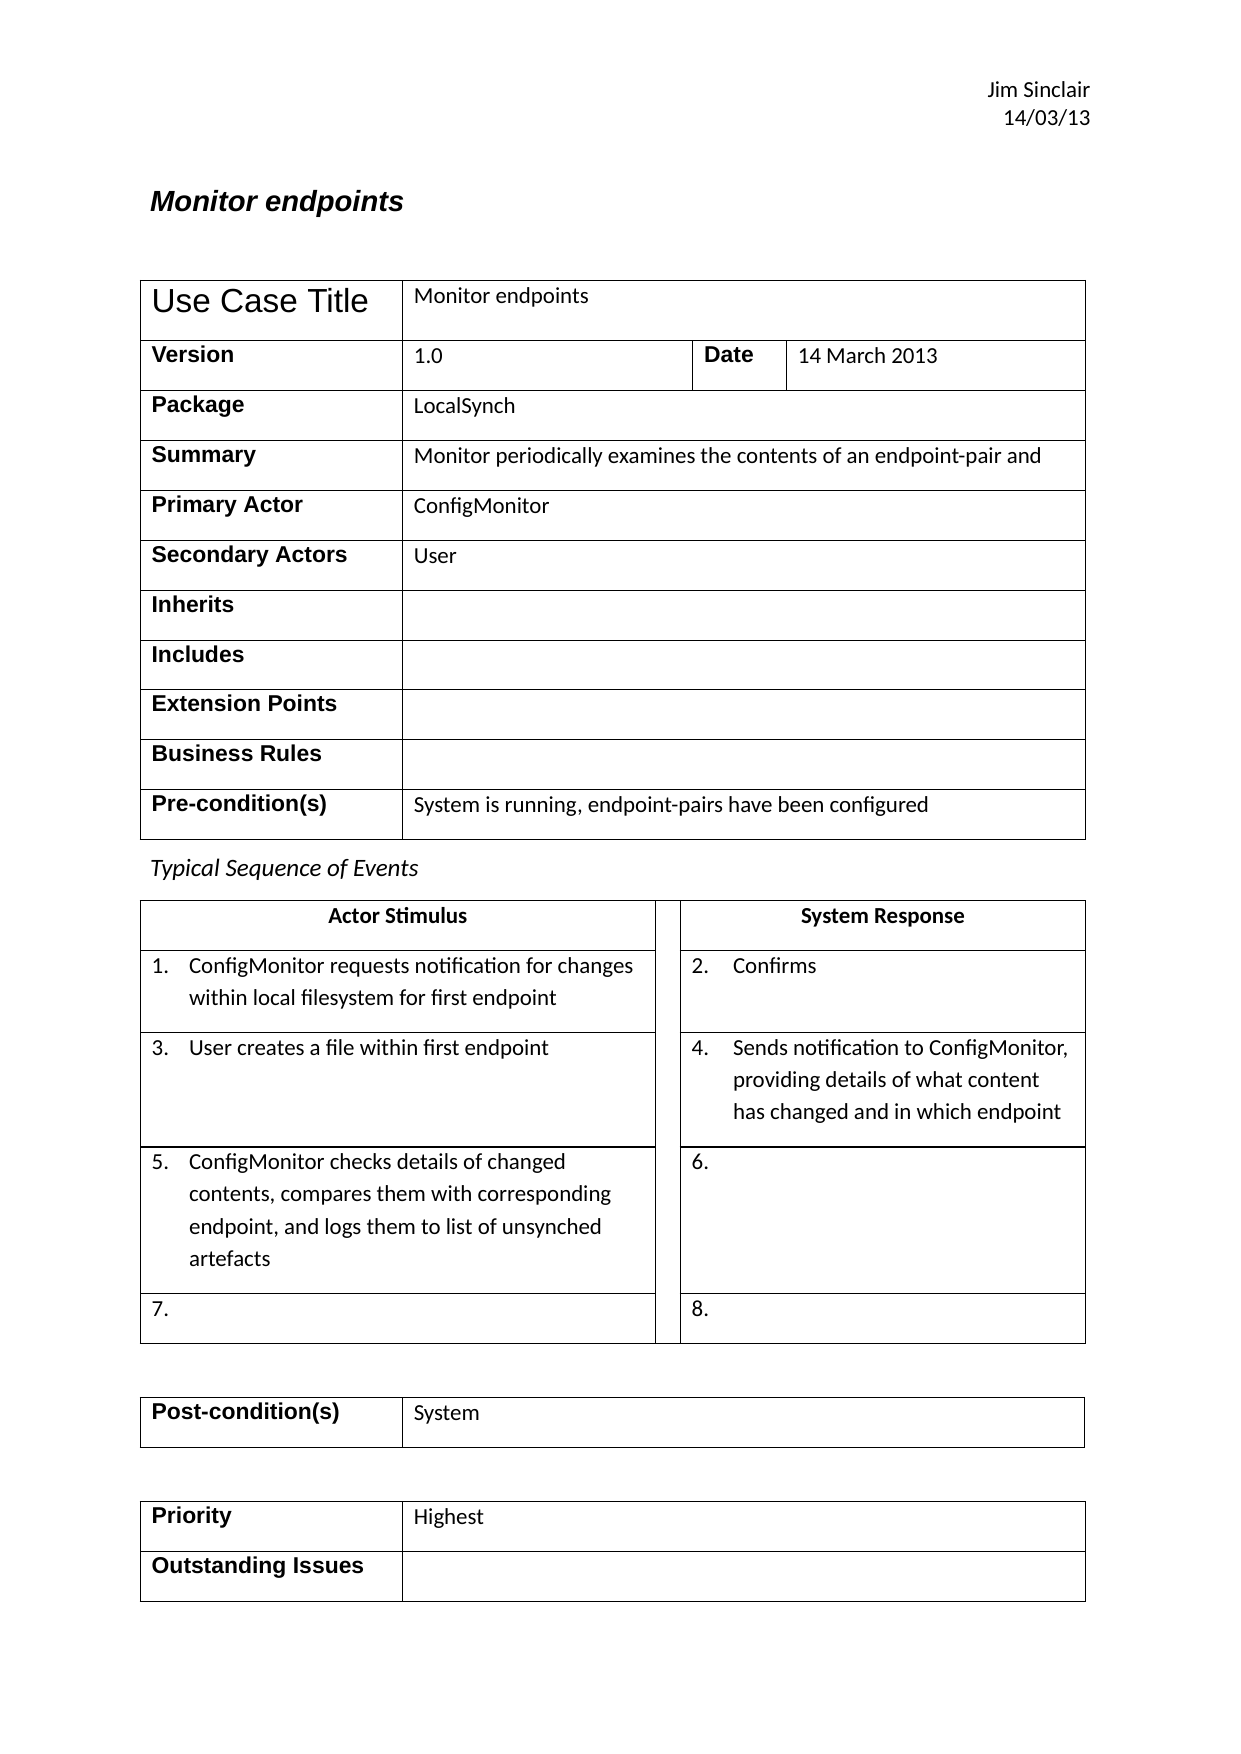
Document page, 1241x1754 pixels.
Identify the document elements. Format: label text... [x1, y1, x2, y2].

table_cell 4. Sends notification to ConfigMonitor, providing details of what content has changed and in which endpoint [681, 1033, 1085, 1146]
table_header Highest [403, 1502, 1085, 1551]
text Typical Sequence of Events [150, 853, 1090, 883]
table_header Use Case Title [141, 281, 402, 340]
table_cell Secondary Actors [141, 541, 402, 589]
subtitle Monitor endpoints [150, 184, 1090, 218]
table_cell LocalSynch [403, 391, 1085, 440]
table_cell [403, 591, 1085, 639]
table_cell 1.0 [403, 341, 692, 390]
table_header [656, 901, 680, 1343]
table_cell 1. ConfigMonitor requests notification for changes within local filesystem for first endpoint [141, 951, 655, 1032]
table_cell Includes [141, 641, 402, 689]
table_header Priority [141, 1502, 402, 1551]
table_cell ConfigMonitor [403, 491, 1085, 540]
table_cell [403, 740, 1085, 789]
table_cell 8. [681, 1294, 1085, 1343]
table_header Actor Stimulus [141, 901, 655, 950]
table_cell Summary [141, 441, 402, 490]
table_cell 14 March 2013 [787, 341, 1085, 390]
table_cell Outstanding Issues [141, 1552, 402, 1601]
table_cell [403, 1552, 1085, 1601]
table_cell User [403, 541, 1085, 589]
table_cell Primary Actor [141, 491, 402, 540]
table_cell Extension Points [141, 690, 402, 739]
table_header System [403, 1398, 1084, 1447]
table_cell [403, 690, 1085, 739]
table_header Post-condition(s) [141, 1398, 402, 1447]
table_header [1086, 1501, 1203, 1551]
table_cell System is running, endpoint-pairs have been configured [403, 790, 1085, 839]
table_header System Response [681, 901, 1085, 950]
table_cell 3. User creates a file within first endpoint [141, 1033, 655, 1146]
table_cell 7. [141, 1294, 655, 1343]
table_cell [403, 641, 1085, 689]
table_cell Inherits [141, 591, 402, 639]
table_cell Version [141, 341, 402, 390]
table_cell 2. Confirms [681, 951, 1085, 1032]
table_cell Business Rules [141, 740, 402, 789]
table_cell 6. [681, 1148, 1085, 1293]
table_cell Monitor periodically examines the contents of an endpoint-pair and [403, 441, 1085, 490]
table_cell [1086, 1551, 1203, 1601]
table_cell Date [693, 341, 786, 390]
table_cell 5. ConfigMonitor checks details of changed contents, compares them with corresponding endpoint, and logs them to list of unsynched artefacts [141, 1148, 655, 1293]
table_cell Package [141, 391, 402, 440]
table_cell Pre-condition(s) [141, 790, 402, 839]
table_header Monitor endpoints [403, 281, 1085, 340]
